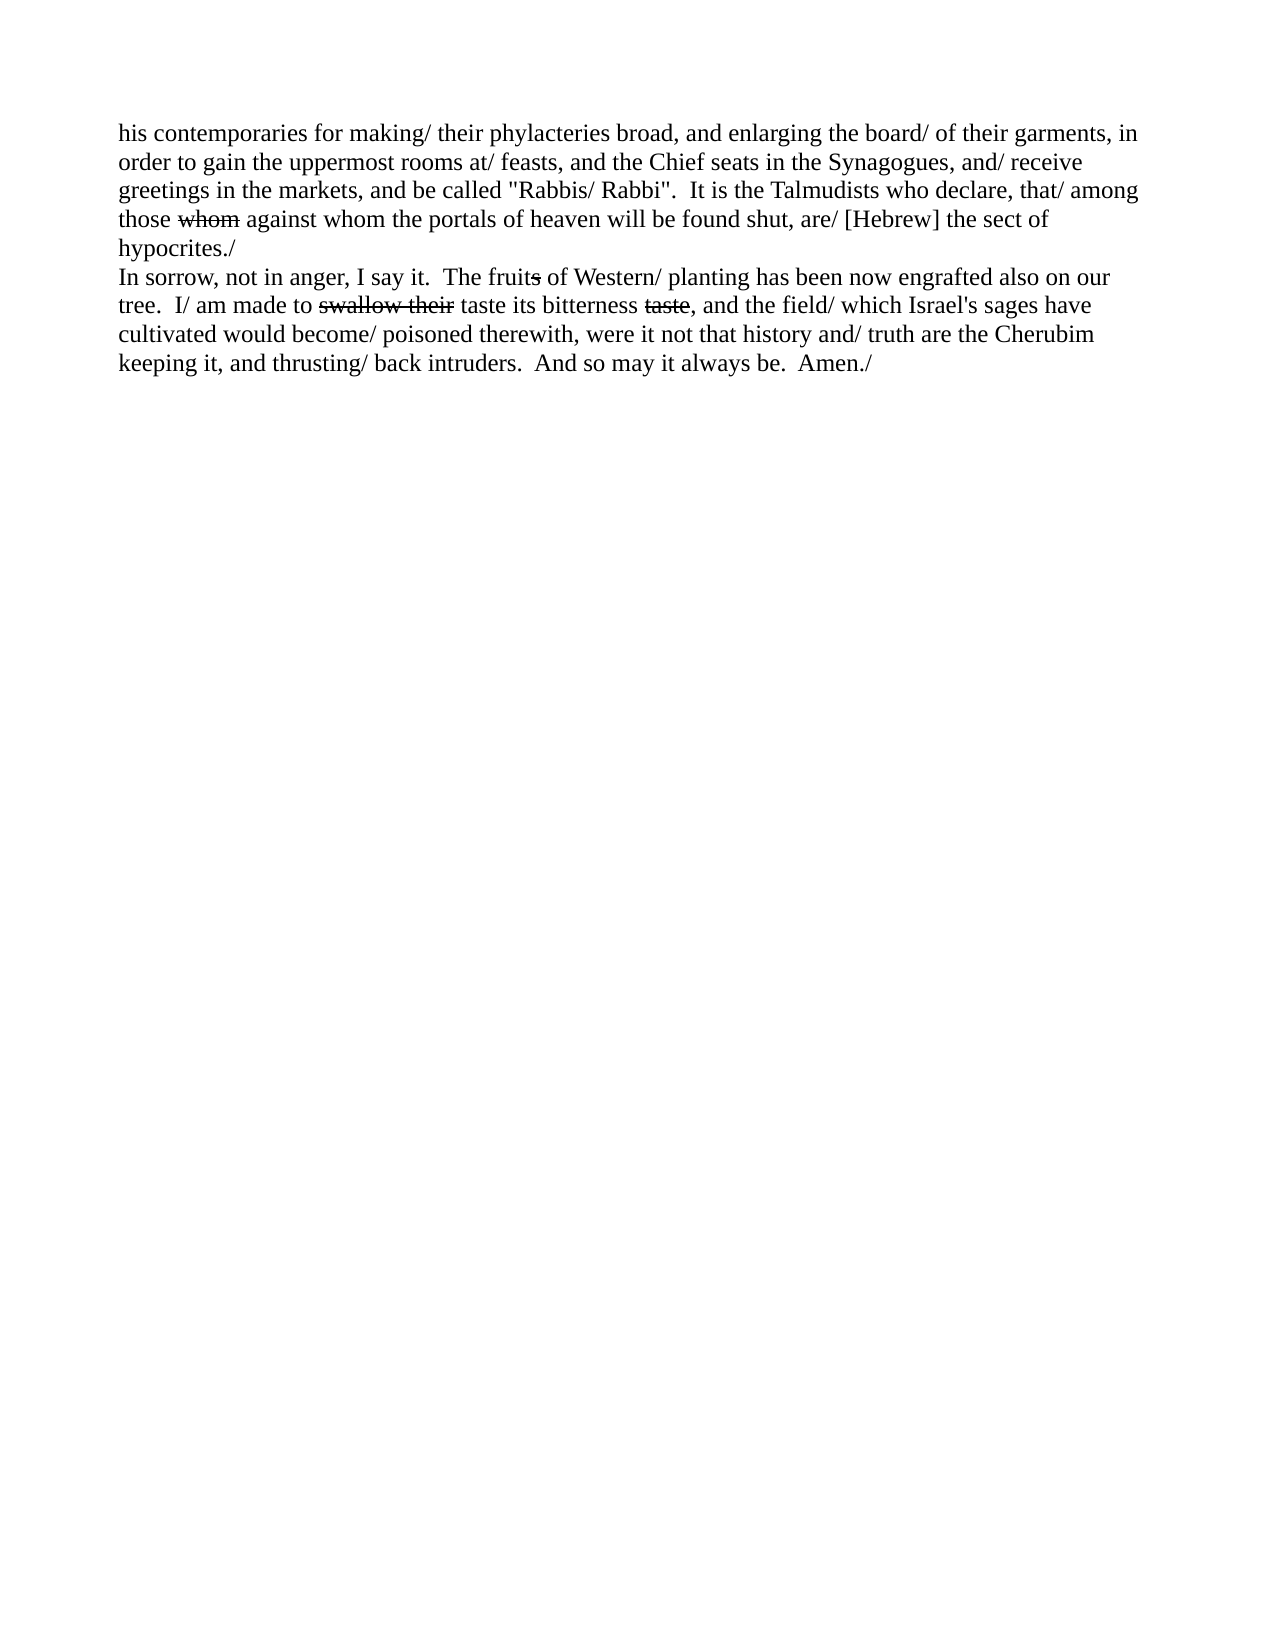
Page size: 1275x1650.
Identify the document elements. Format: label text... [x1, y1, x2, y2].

text his contemporaries for making/ their phylacteries broad, and enlarging the board/ of their garments, in order to gain the uppermost rooms at/ feasts, and the Chief seats in the Synagogues, and/ receive greetings in the markets, and be called "Rabbis/ Rabbi". It is the Talmudists who declare, that/ among those whom against whom the portals of heaven will be found shut, are/ [Hebrew] the sect of hypocrites./ [118, 118, 1157, 262]
text In sorrow, not in anger, I say it. The fruits of Western/ planting has been now engrafted also on our tree. I/ am made to swallow their taste its bitterness taste, and the field/ which Israel's sages have cultivated would become/ poisoned therewith, were it not that history and/ truth are the Cherubim keeping it, and thrusting/ back intruders. And so may it always be. Amen./ [118, 262, 1157, 377]
